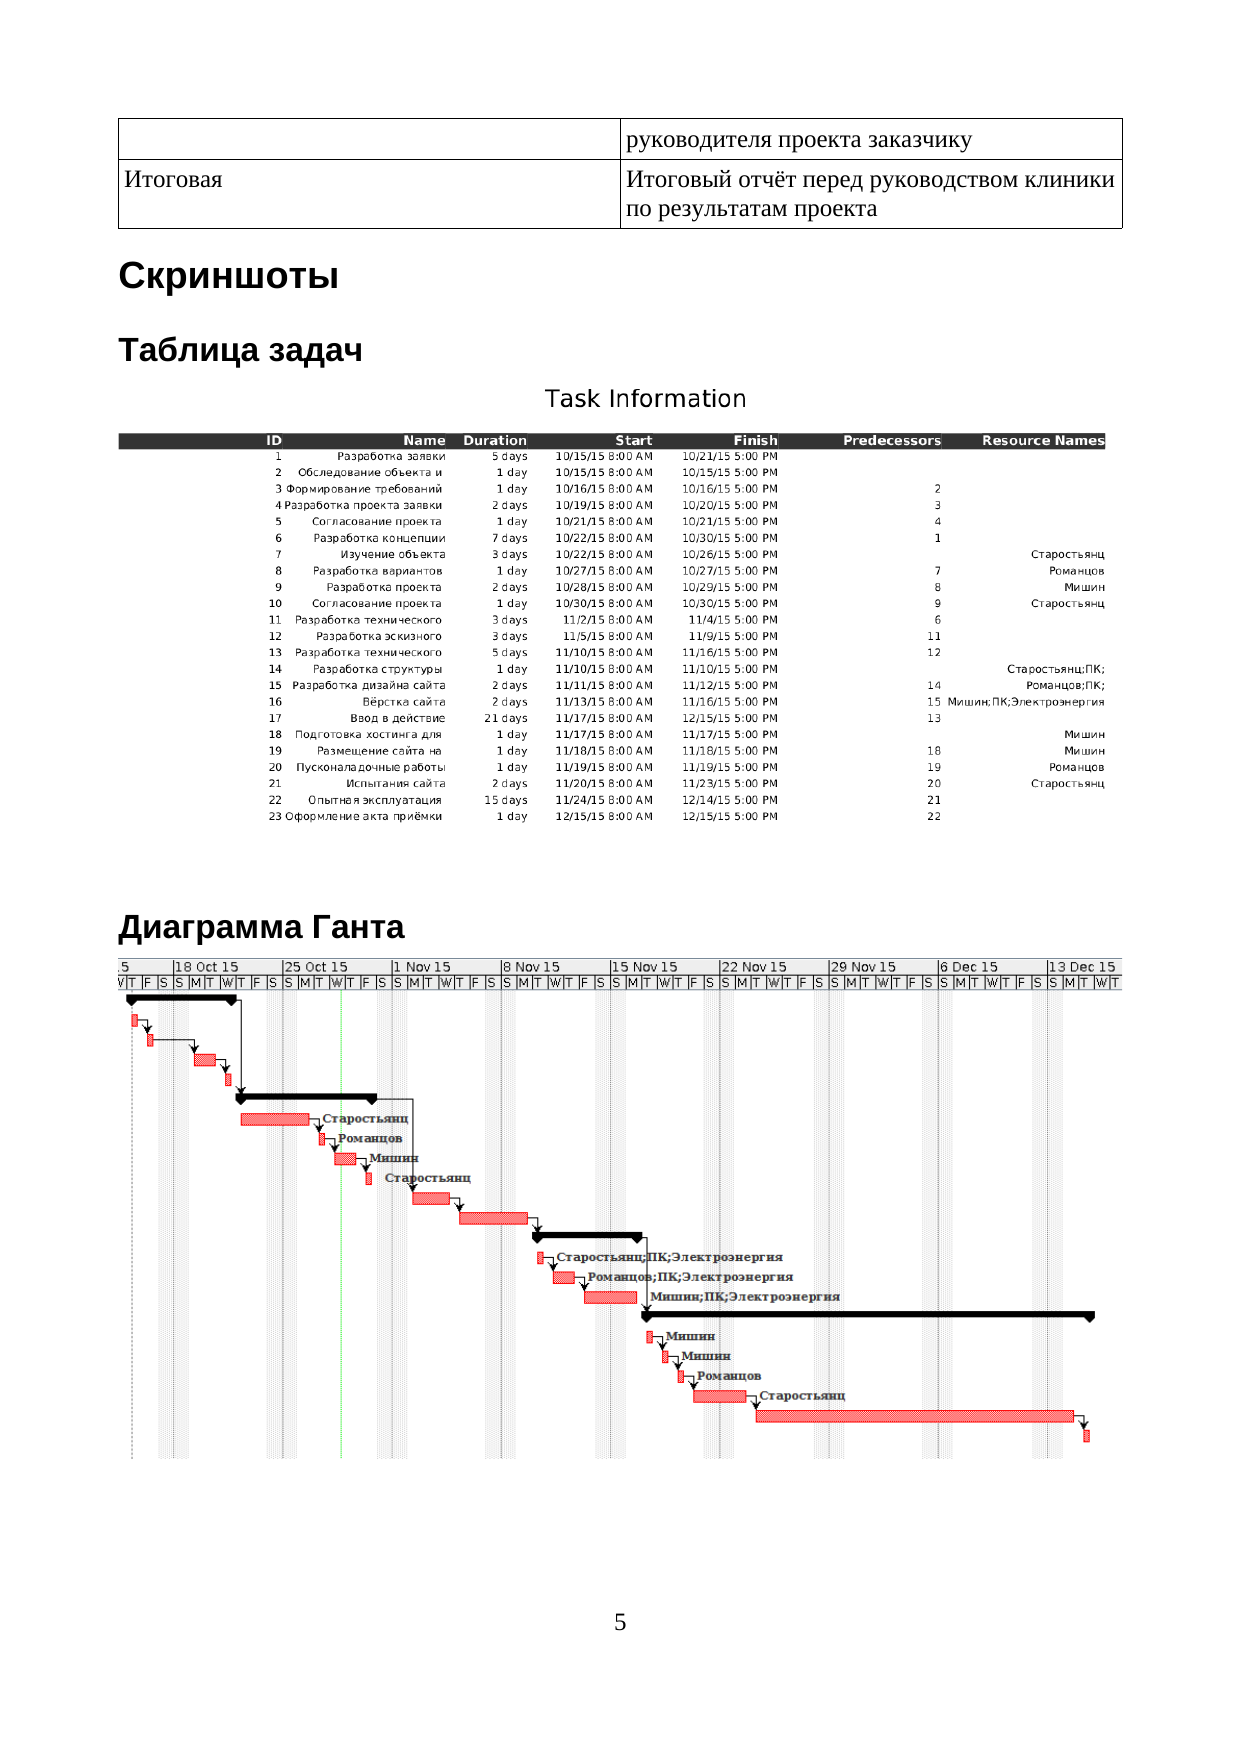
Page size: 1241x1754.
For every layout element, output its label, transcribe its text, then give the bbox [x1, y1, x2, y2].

subtitle Таблица задач [118, 329, 1122, 368]
picture [118, 958, 1123, 1459]
subtitle Диаграмма Ганта [118, 907, 1122, 946]
table_cell [119, 119, 620, 158]
picture [118, 380, 1123, 836]
subtitle Скриншоты [118, 253, 1122, 296]
table_cell Итоговая [119, 160, 620, 227]
table_cell Итоговый отчёт перед руководством клиники по результатам проекта [621, 160, 1122, 227]
table_cell руководителя проекта заказчику [621, 119, 1122, 158]
